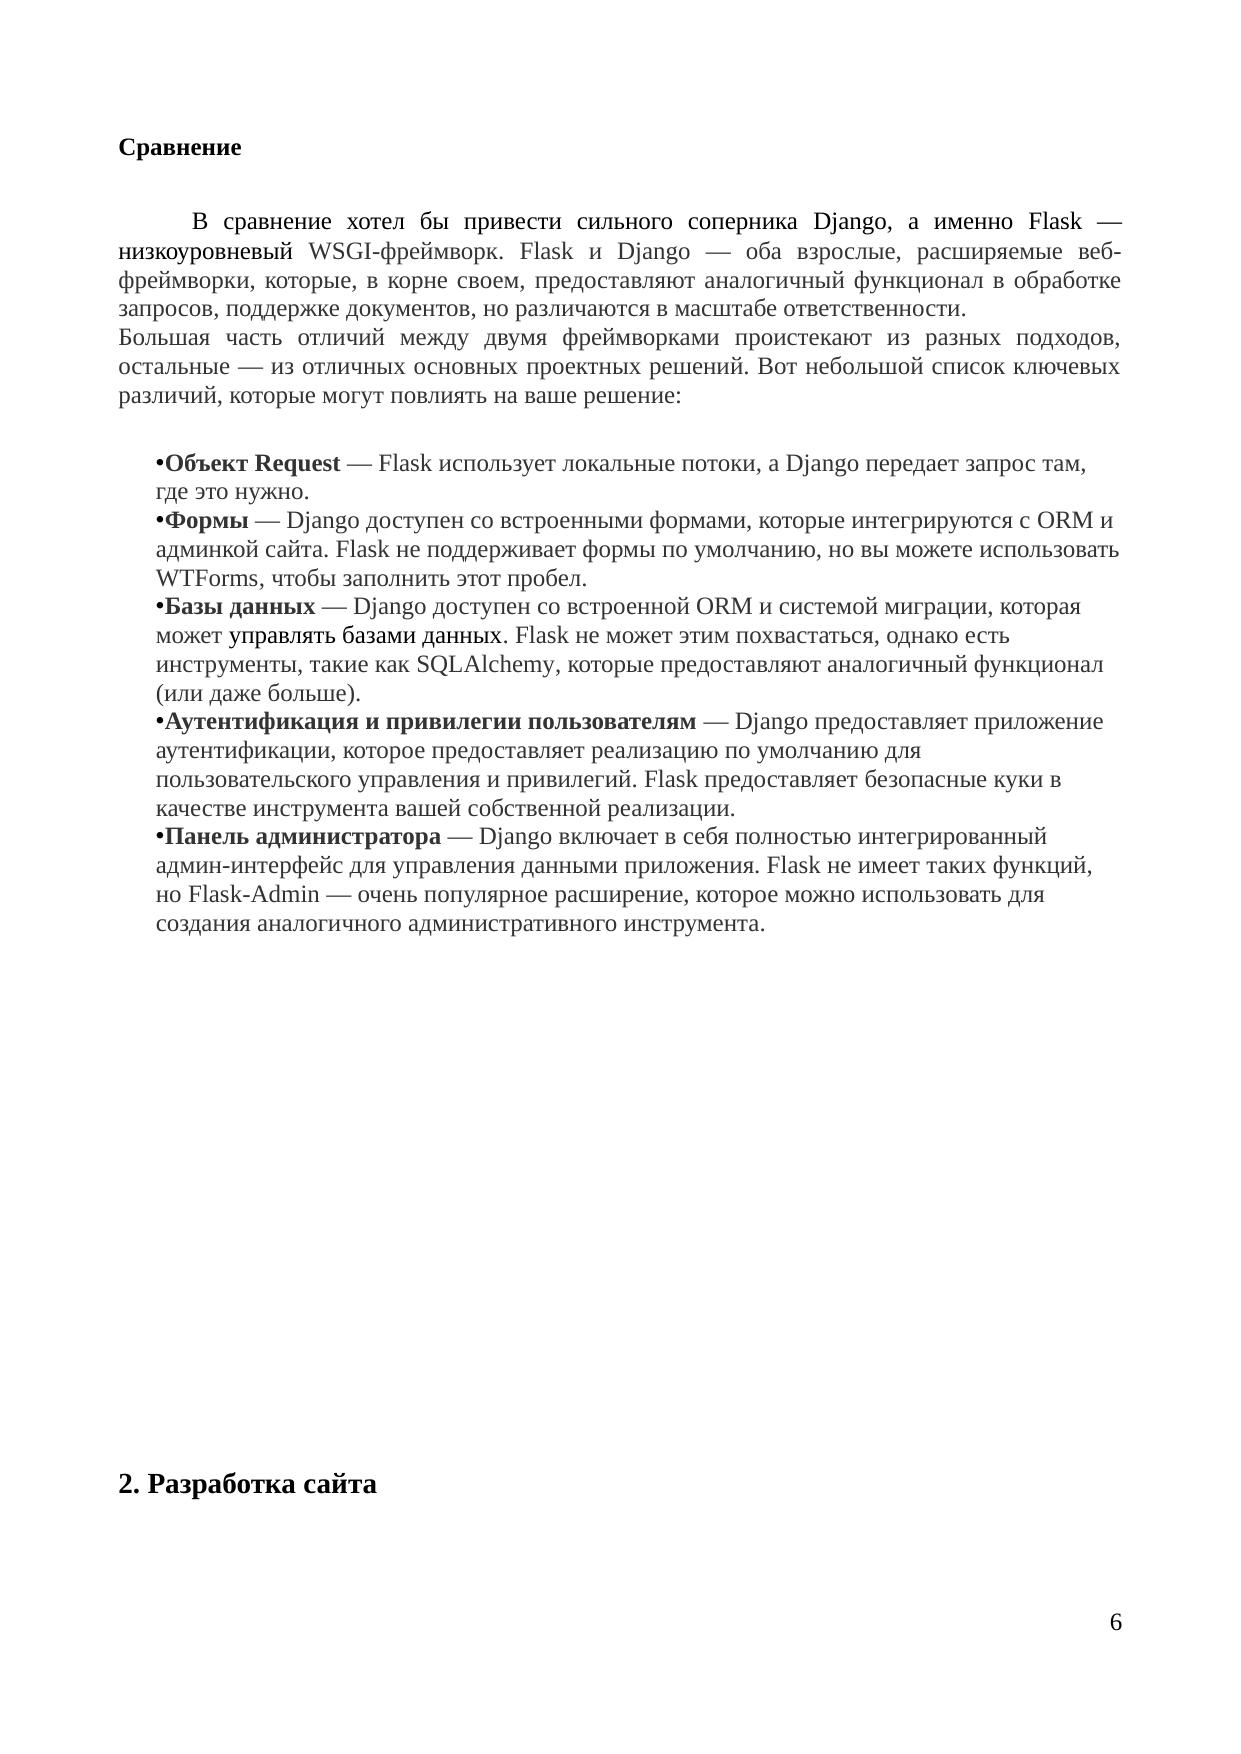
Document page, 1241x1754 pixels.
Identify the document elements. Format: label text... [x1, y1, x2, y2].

list Объект Request — Flask использует локальные потоки, а Django передает запрос там, где это нужно. [118, 448, 1122, 505]
list Формы — Django доступен со встроенными формами, которые интегрируются с ORM и админкой сайта. Flask не поддерживает формы по умолчанию, но вы можете использовать WTForms, чтобы заполнить этот пробел. [118, 505, 1122, 591]
list Аутентификация и привилегии пользователям — Django предоставляет приложение аутентификации, которое предоставляет реализацию по умолчанию для пользовательского управления и привилегий. Flask предоставляет безопасные куки в качестве инструмента вашей собственной реализации. [118, 706, 1122, 821]
text В сравнение хотел бы привести сильного соперника Django, а именно Flask — низкоуровневый WSGI-фреймворк. Flask и Django — оба взрослые, расширяемые веб-фреймворки, которые, в корне своем, предоставляют аналогичный функционал в обработке запросов, поддержке документов, но различаются в масштабе ответственности. [118, 202, 1122, 322]
text 2. Разработка сайта [118, 1466, 1122, 1500]
list Базы данных — Django доступен со встроенной ORM и системой миграции, которая может управлять базами данных. Flask не может этим похвастаться, однако есть инструменты, такие как SQLAlchemy, которые предоставляют аналогичный функционал (или даже больше). [118, 591, 1122, 706]
list Панель администратора — Django включает в себя полностью интегрированный админ-интерфейс для управления данными приложения. Flask не имеет таких функций, но Flask-Admin — очень популярное расширение, которое можно использовать для создания аналогичного административного инструмента. [118, 821, 1122, 936]
text Большая часть отличий между двумя фреймворками проистекают из разных подходов, остальные — из отличных основных проектных решений. Вот небольшой список ключевых различий, которые могут повлиять на ваше решение: [118, 322, 1122, 408]
text Сравнение [118, 118, 1122, 160]
